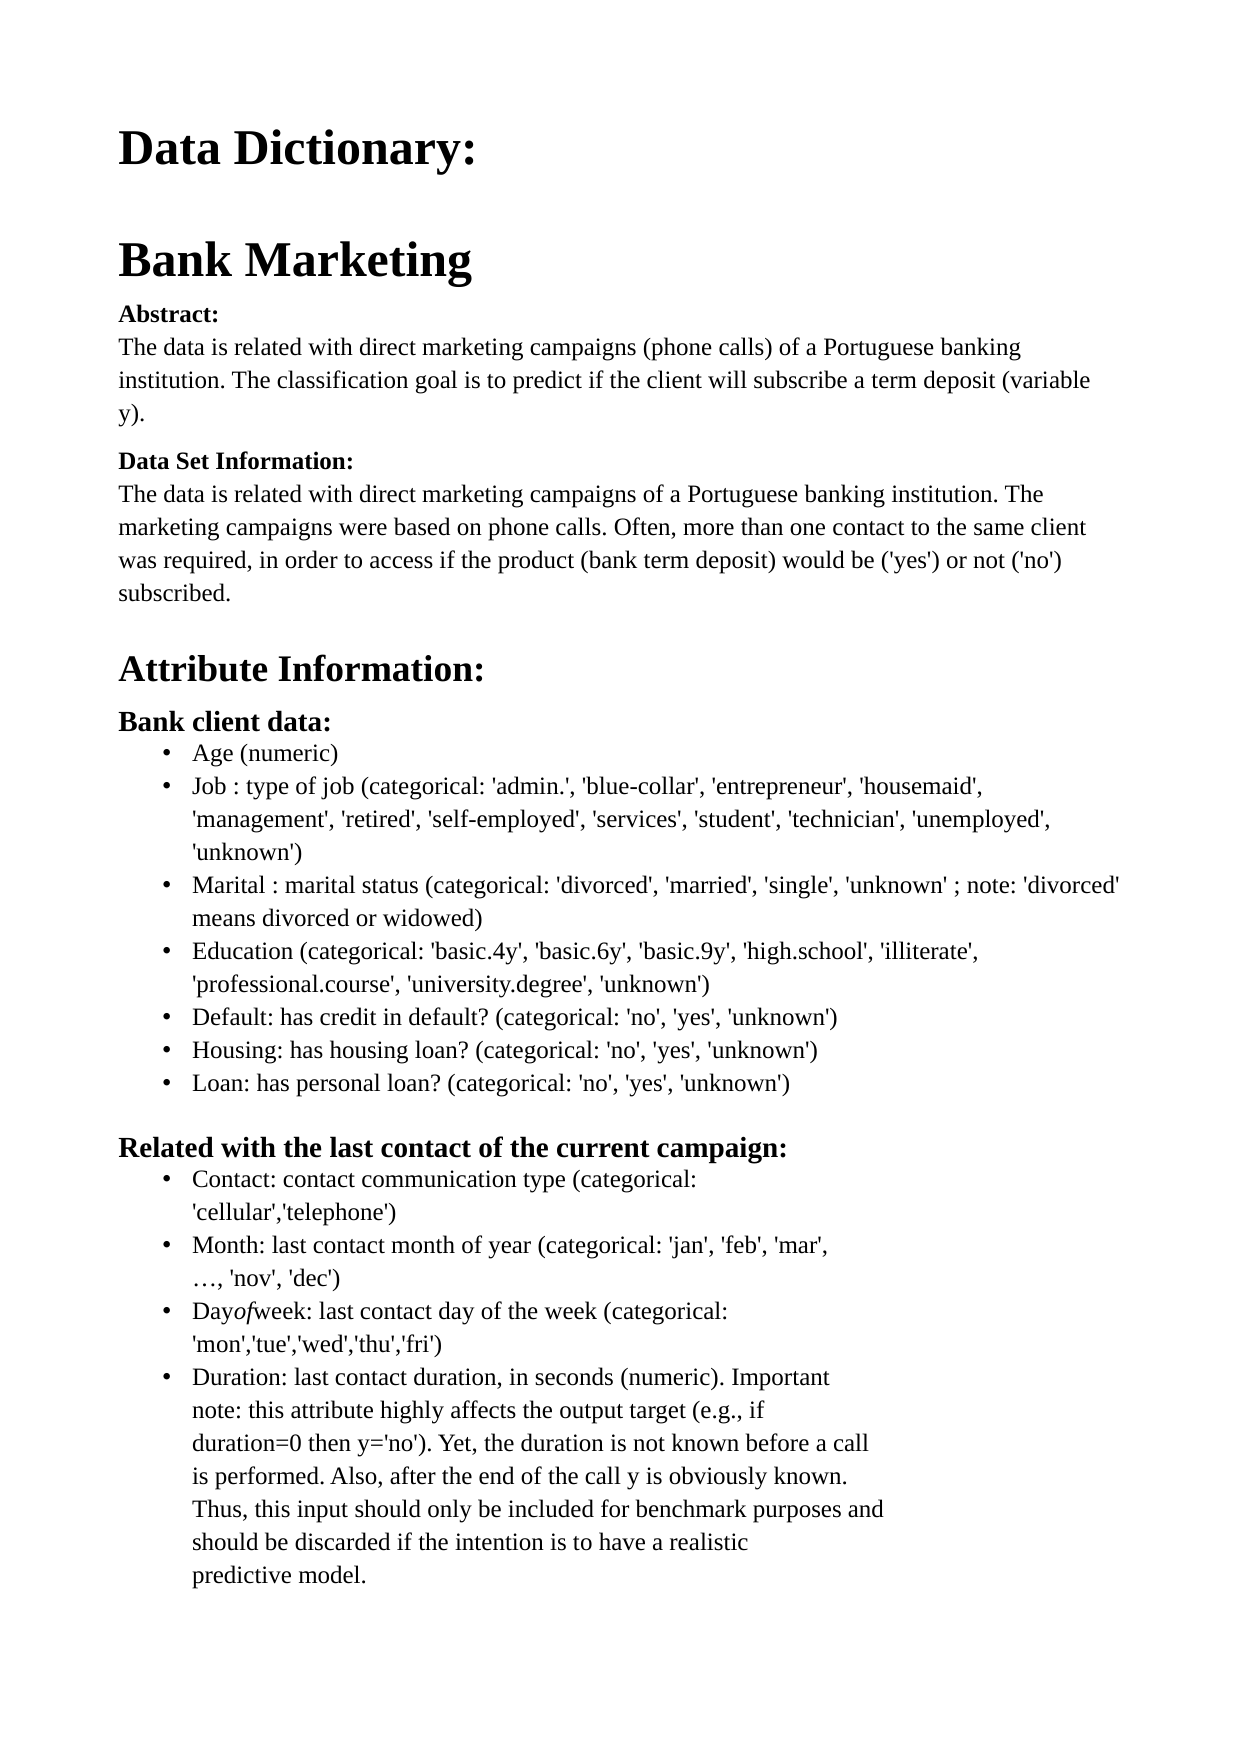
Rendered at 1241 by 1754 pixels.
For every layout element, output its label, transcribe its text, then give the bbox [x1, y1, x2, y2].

list Job : type of job (categorical: 'admin.', 'blue-collar', 'entrepreneur', 'housemaid', 'management', 'retired', 'self-employed', 'services', 'student', 'technician', 'unemployed', 'unknown') [162, 771, 1122, 866]
text Data Set Information: The data is related with direct marketing campaigns of a Portuguese banking institution. The marketing campaigns were based on phone calls. Often, more than one contact to the same client was required, in order to access if the product (bank term deposit) would be ('yes') or not ('no') subscribed. [118, 446, 1122, 607]
list Contact: contact communication type (categorical: 'cellular','telephone') [162, 1164, 1122, 1226]
subtitle Attribute Information: [118, 647, 1122, 690]
subtitle Bank client data: [118, 704, 1122, 738]
list Marital : marital status (categorical: 'divorced', 'married', 'single', 'unknown' ; note: 'divorced' means divorced or widowed) [162, 870, 1122, 932]
text Data Dictionary: [118, 118, 1122, 176]
list Loan: has personal loan? (categorical: 'no', 'yes', 'unknown') [162, 1068, 1122, 1097]
list Housing: has housing loan? (categorical: 'no', 'yes', 'unknown') [162, 1035, 1122, 1064]
list Month: last contact month of year (categorical: 'jan', 'feb', 'mar', …, 'nov', 'dec') [162, 1230, 1122, 1292]
list Education (categorical: 'basic.4y', 'basic.6y', 'basic.9y', 'high.school', 'illiterate', 'professional.course', 'university.degree', 'unknown') [162, 936, 1122, 998]
text Abstract: The data is related with direct marketing campaigns (phone calls) of a Portuguese banking institution. The classification goal is to predict if the client will subscribe a term deposit (variable y). [118, 299, 1122, 427]
list Age (numeric) [162, 738, 1122, 767]
list Default: has credit in default? (categorical: 'no', 'yes', 'unknown') [162, 1002, 1122, 1031]
subtitle Bank Marketing [118, 229, 1122, 287]
list Dayofweek: last contact day of the week (categorical: 'mon','tue','wed','thu','fri') [162, 1296, 1122, 1358]
subtitle Related with the last contact of the current campaign: [118, 1130, 1122, 1164]
list Duration: last contact duration, in seconds (numeric). Important note: this attribute highly affects the output target (e.g., if duration=0 then y='no'). Yet, the duration is not known before a call is performed. Also, after the end of the call y is obviously known. Thus, this input should only be included for benchmark purposes and should be discarded if the intention is to have a realistic predictive model. [162, 1362, 1122, 1589]
